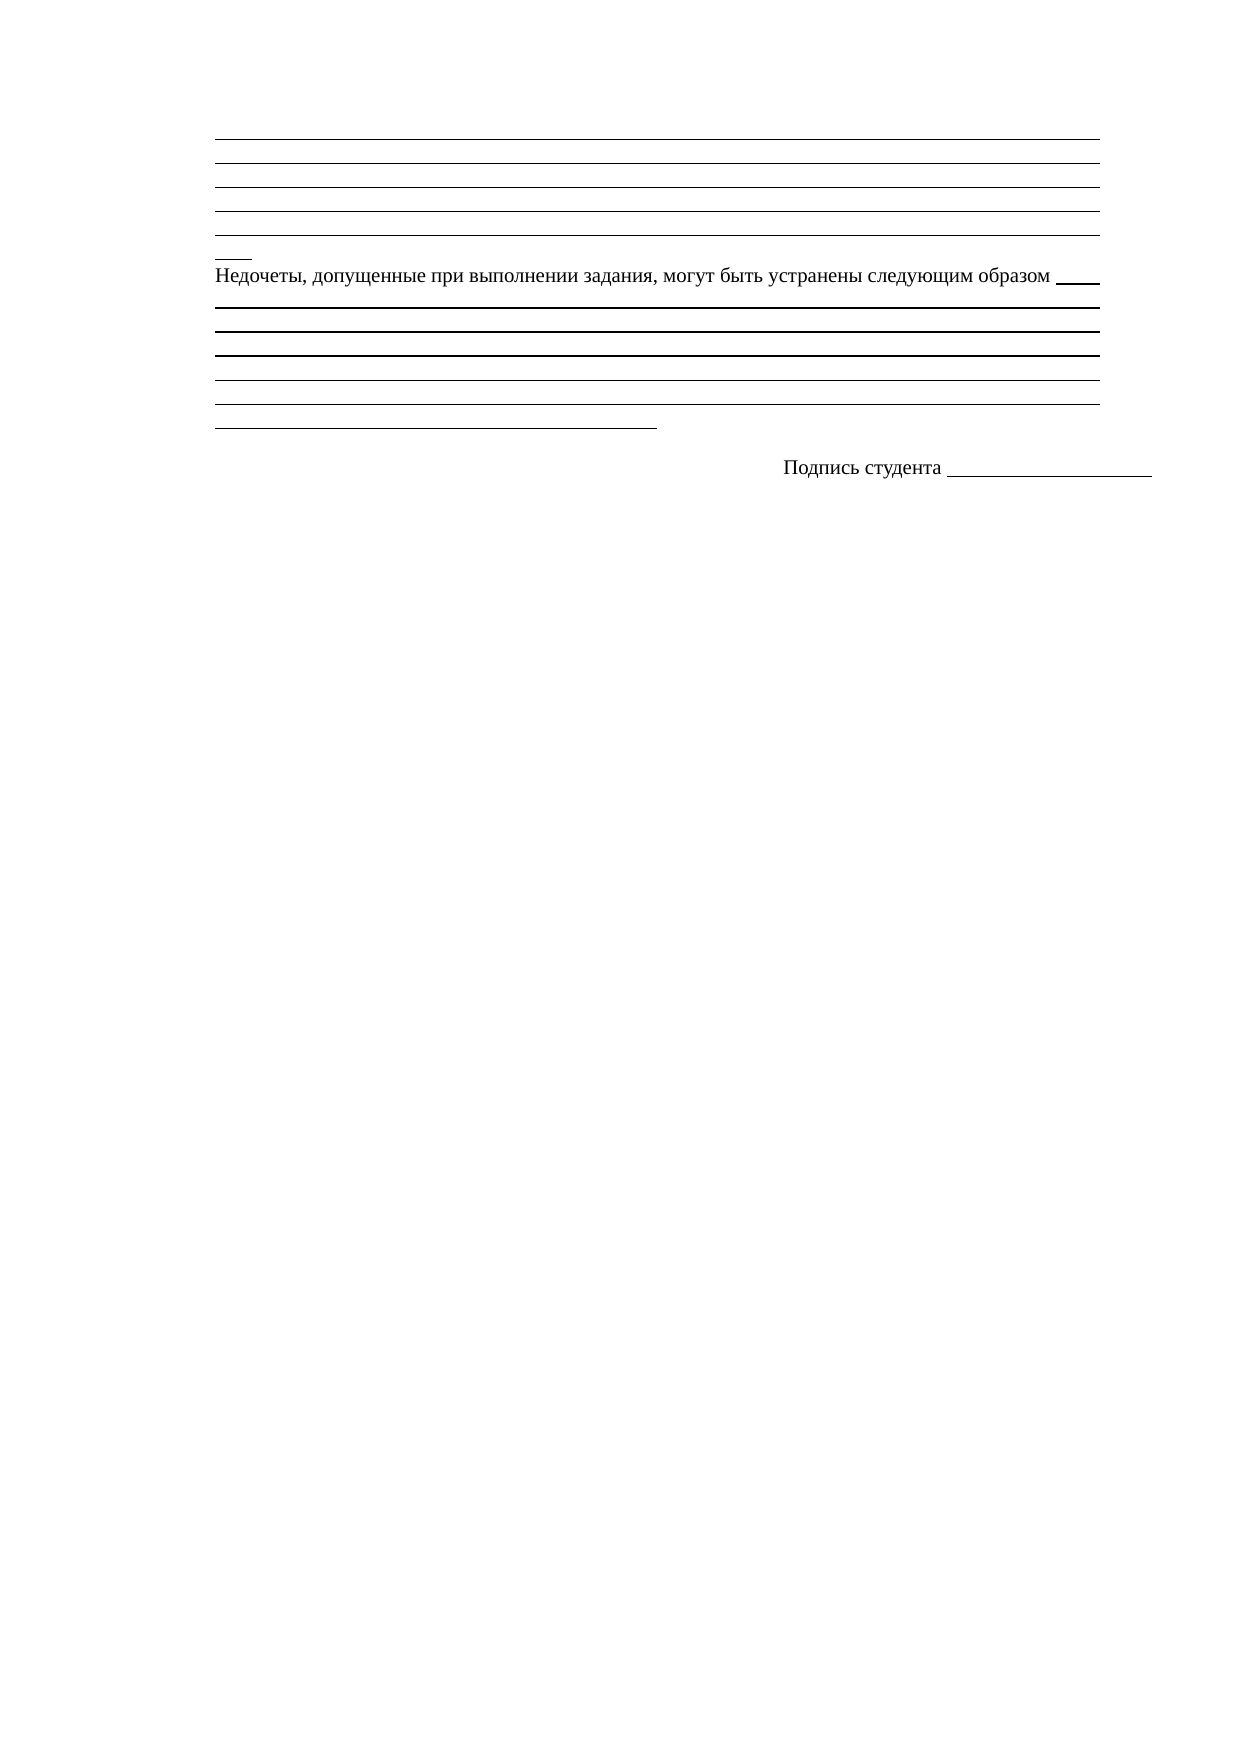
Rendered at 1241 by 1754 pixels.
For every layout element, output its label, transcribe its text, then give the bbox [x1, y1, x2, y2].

text Недочеты, допущенные при выполнении задания, могут быть устранены следующим образом [215, 262, 1152, 431]
text Подпись студента [215, 455, 1152, 479]
list [215, 118, 1152, 262]
